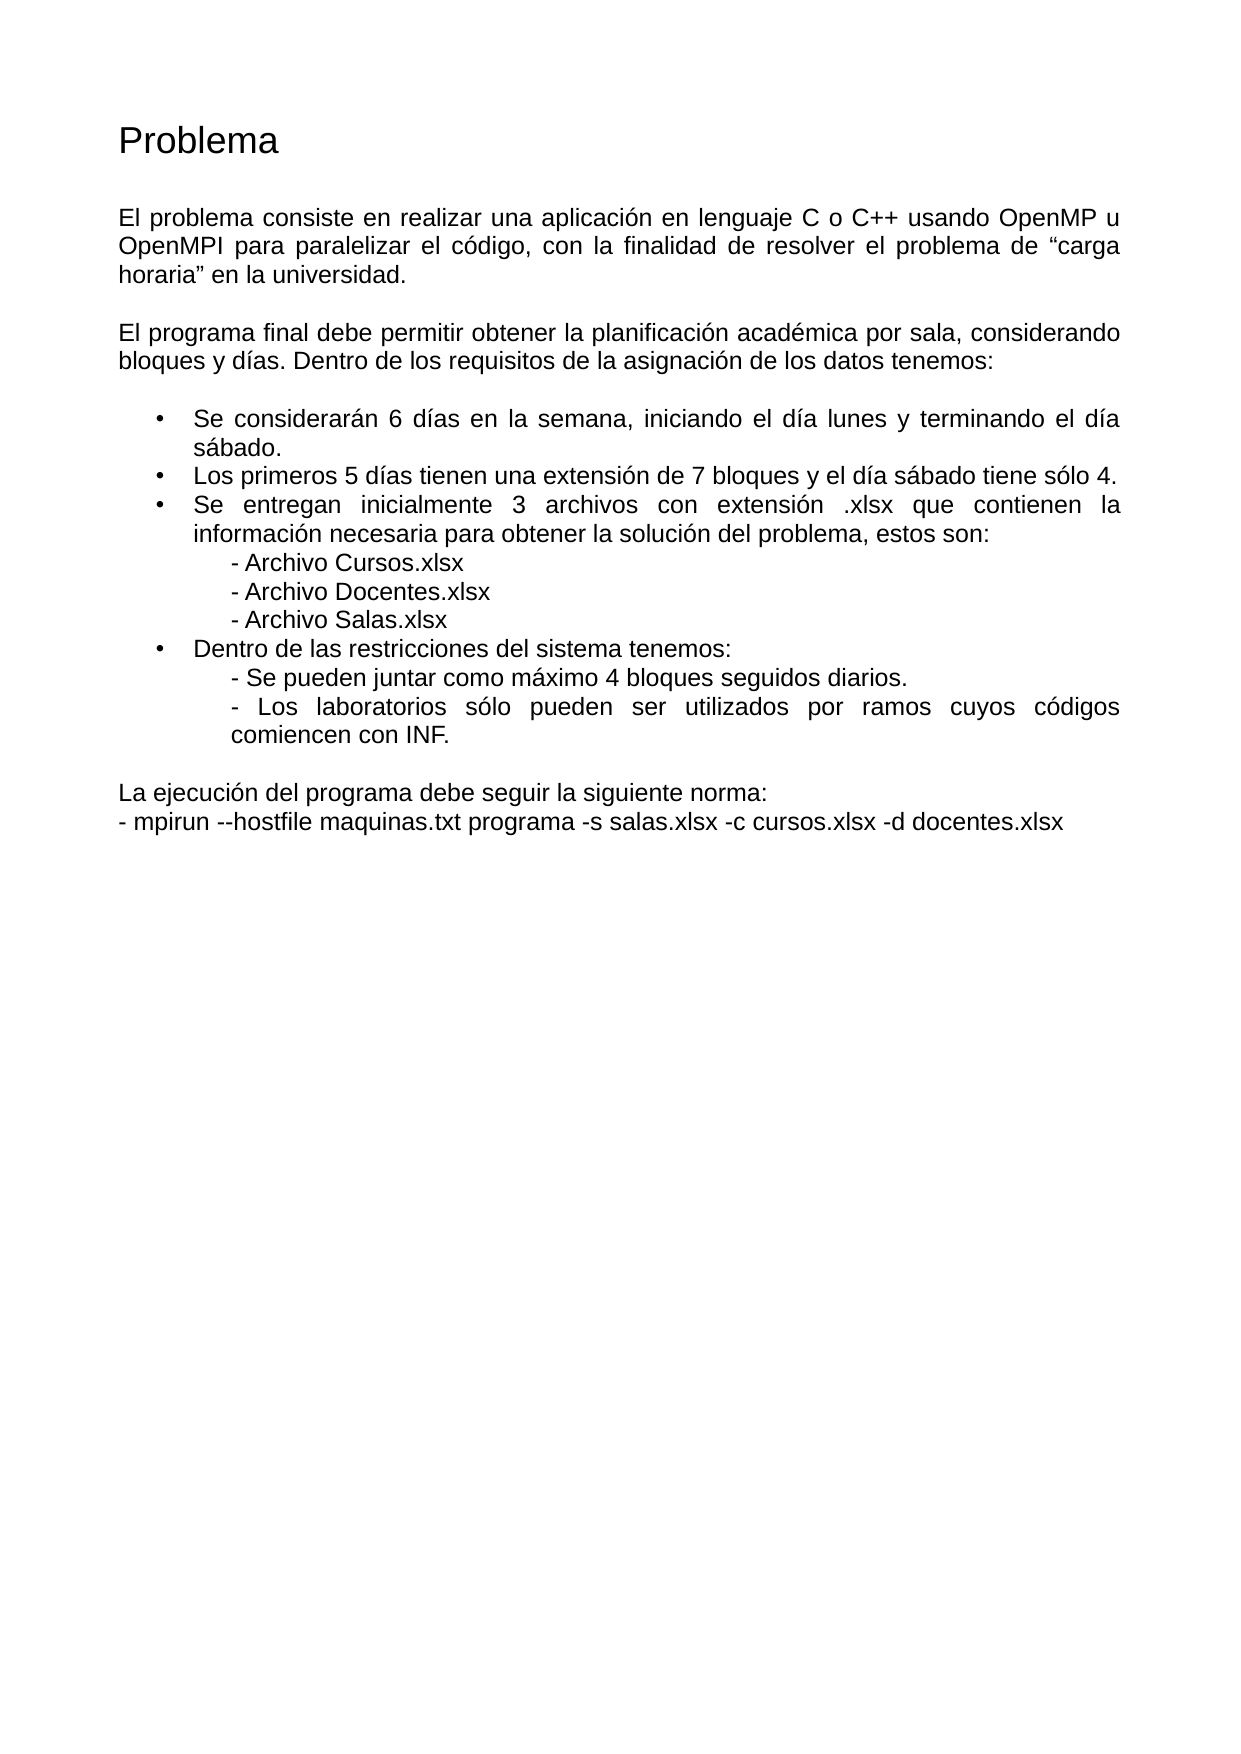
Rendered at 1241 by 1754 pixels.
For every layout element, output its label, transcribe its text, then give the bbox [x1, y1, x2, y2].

list - Archivo Cursos.xlsx [193, 548, 1122, 577]
text El programa final debe permitir obtener la planificación académica por sala, considerando bloques y días. Dentro de los requisitos de la asignación de los datos tenemos: [118, 317, 1122, 375]
list Los primeros 5 días tienen una extensión de 7 bloques y el día sábado tiene sólo 4. [156, 461, 1122, 490]
list Se entregan inicialmente 3 archivos con extensión .xlsx que contienen la información necesaria para obtener la solución del problema, estos son: [156, 490, 1122, 548]
list - Los laboratorios sólo pueden ser utilizados por ramos cuyos códigos comiencen con INF. [193, 692, 1122, 749]
list - Archivo Docentes.xlsx [193, 577, 1122, 605]
list Se considerarán 6 días en la semana, iniciando el día lunes y terminando el día sábado. [156, 404, 1122, 461]
list Dentro de las restricciones del sistema tenemos: [156, 634, 1122, 663]
subtitle Problema [118, 118, 1122, 161]
text - mpirun --hostfile maquinas.txt programa -s salas.xlsx -c cursos.xlsx -d docentes.xlsx [118, 807, 1122, 835]
list - Se pueden juntar como máximo 4 bloques seguidos diarios. [193, 663, 1122, 692]
text El problema consiste en realizar una aplicación en lenguaje C o C++ usando OpenMP u OpenMPI para paralelizar el código, con la finalidad de resolver el problema de “carga horaria” en la universidad. [118, 202, 1122, 289]
list - Archivo Salas.xlsx [193, 605, 1122, 634]
text La ejecución del programa debe seguir la siguiente norma: [118, 778, 1122, 807]
